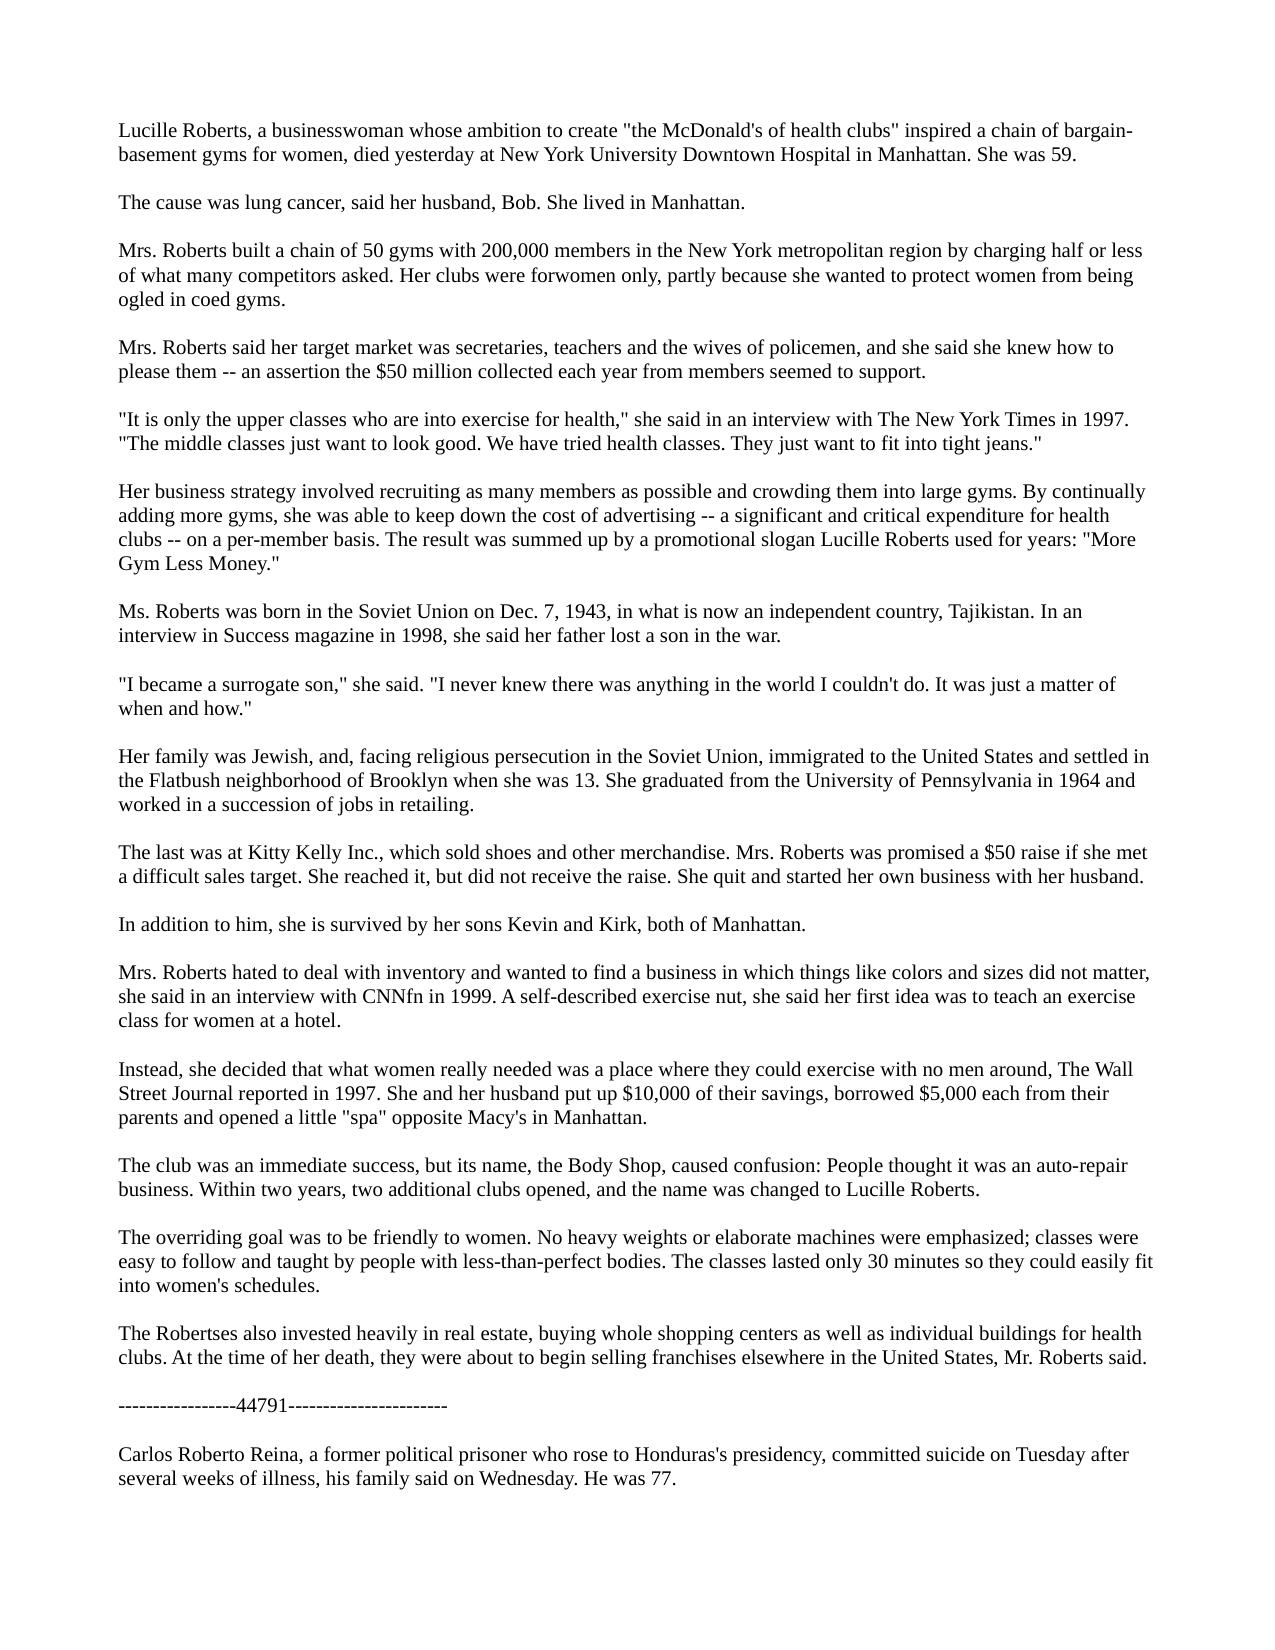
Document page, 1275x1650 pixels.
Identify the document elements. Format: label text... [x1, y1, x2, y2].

text Her business strategy involved recruiting as many members as possible and crowding them into large gyms. By continually adding more gyms, she was able to keep down the cost of advertising -- a significant and critical expenditure for health clubs -- on a per-member basis. The result was summed up by a promotional slogan Lucille Roberts used for years: "More Gym Less Money." [118, 479, 1157, 575]
text Instead, she decided that what women really needed was a place where they could exercise with no men around, The Wall Street Journal reported in 1997. She and her husband put up $10,000 of their savings, borrowed $5,000 each from their parents and opened a little "spa" opposite Macy's in Manhattan. [118, 1057, 1157, 1129]
text The club was an immediate success, but its name, the Body Shop, caused confusion: People thought it was an auto-repair business. Within two years, two additional clubs opened, and the name was changed to Lucille Roberts. [118, 1153, 1157, 1201]
text Her family was Jewish, and, facing religious persecution in the Soviet Union, immigrated to the United States and settled in the Flatbush neighborhood of Brooklyn when she was 13. She graduated from the University of Pennsylvania in 1964 and worked in a succession of jobs in retailing. [118, 744, 1157, 816]
text The Robertses also invested heavily in real estate, buying whole shopping centers as well as individual buildings for health clubs. At the time of her death, they were about to begin selling franchises elsewhere in the United States, Mr. Roberts said. [118, 1321, 1157, 1369]
text The cause was lung cancer, said her husband, Bob. She lived in Manhattan. [118, 190, 1157, 214]
text Carlos Roberto Reina, a former political prisoner who rose to Honduras's presidency, committed suicide on Tuesday after several weeks of illness, his family said on Wednesday. He was 77. [118, 1442, 1157, 1490]
text Mrs. Roberts built a chain of 50 gyms with 200,000 members in the New York metropolitan region by charging half or less of what many competitors asked. Her clubs were forwomen only, partly because she wanted to protect women from being ogled in coed gyms. [118, 238, 1157, 311]
text Mrs. Roberts hated to deal with inventory and wanted to find a business in which things like colors and sizes did not matter, she said in an interview with CNNfn in 1999. A self-described exercise nut, she said her first idea was to teach an exercise class for women at a hotel. [118, 960, 1157, 1032]
text "I became a surrogate son," she said. "I never knew there was anything in the world I couldn't do. It was just a matter of when and how." [118, 672, 1157, 720]
text -----------------44791----------------------- [118, 1393, 1157, 1417]
text The overriding goal was to be friendly to women. No heavy weights or elaborate machines were emphasized; classes were easy to follow and taught by people with less-than-perfect bodies. The classes lasted only 30 minutes so they could easily fit into women's schedules. [118, 1225, 1157, 1297]
text Ms. Roberts was born in the Soviet Union on Dec. 7, 1943, in what is now an independent country, Tajikistan. In an interview in Success magazine in 1998, she said her father lost a son in the war. [118, 599, 1157, 647]
text In addition to him, she is survived by her sons Kevin and Kirk, both of Manhattan. [118, 912, 1157, 936]
text "It is only the upper classes who are into exercise for health," she said in an interview with The New York Times in 1997. "The middle classes just want to look good. We have tried health classes. They just want to fit into tight jeans." [118, 407, 1157, 455]
text The last was at Kitty Kelly Inc., which sold shoes and other merchandise. Mrs. Roberts was promised a $50 raise if she met a difficult sales target. She reached it, but did not receive the raise. She quit and started her own business with her husband. [118, 840, 1157, 888]
text Lucille Roberts, a businesswoman whose ambition to create "the McDonald's of health clubs" inspired a chain of bargain-basement gyms for women, died yesterday at New York University Downtown Hospital in Manhattan. She was 59. [118, 118, 1157, 166]
text Mrs. Roberts said her target market was secretaries, teachers and the wives of policemen, and she said she knew how to please them -- an assertion the $50 million collected each year from members seemed to support. [118, 335, 1157, 383]
